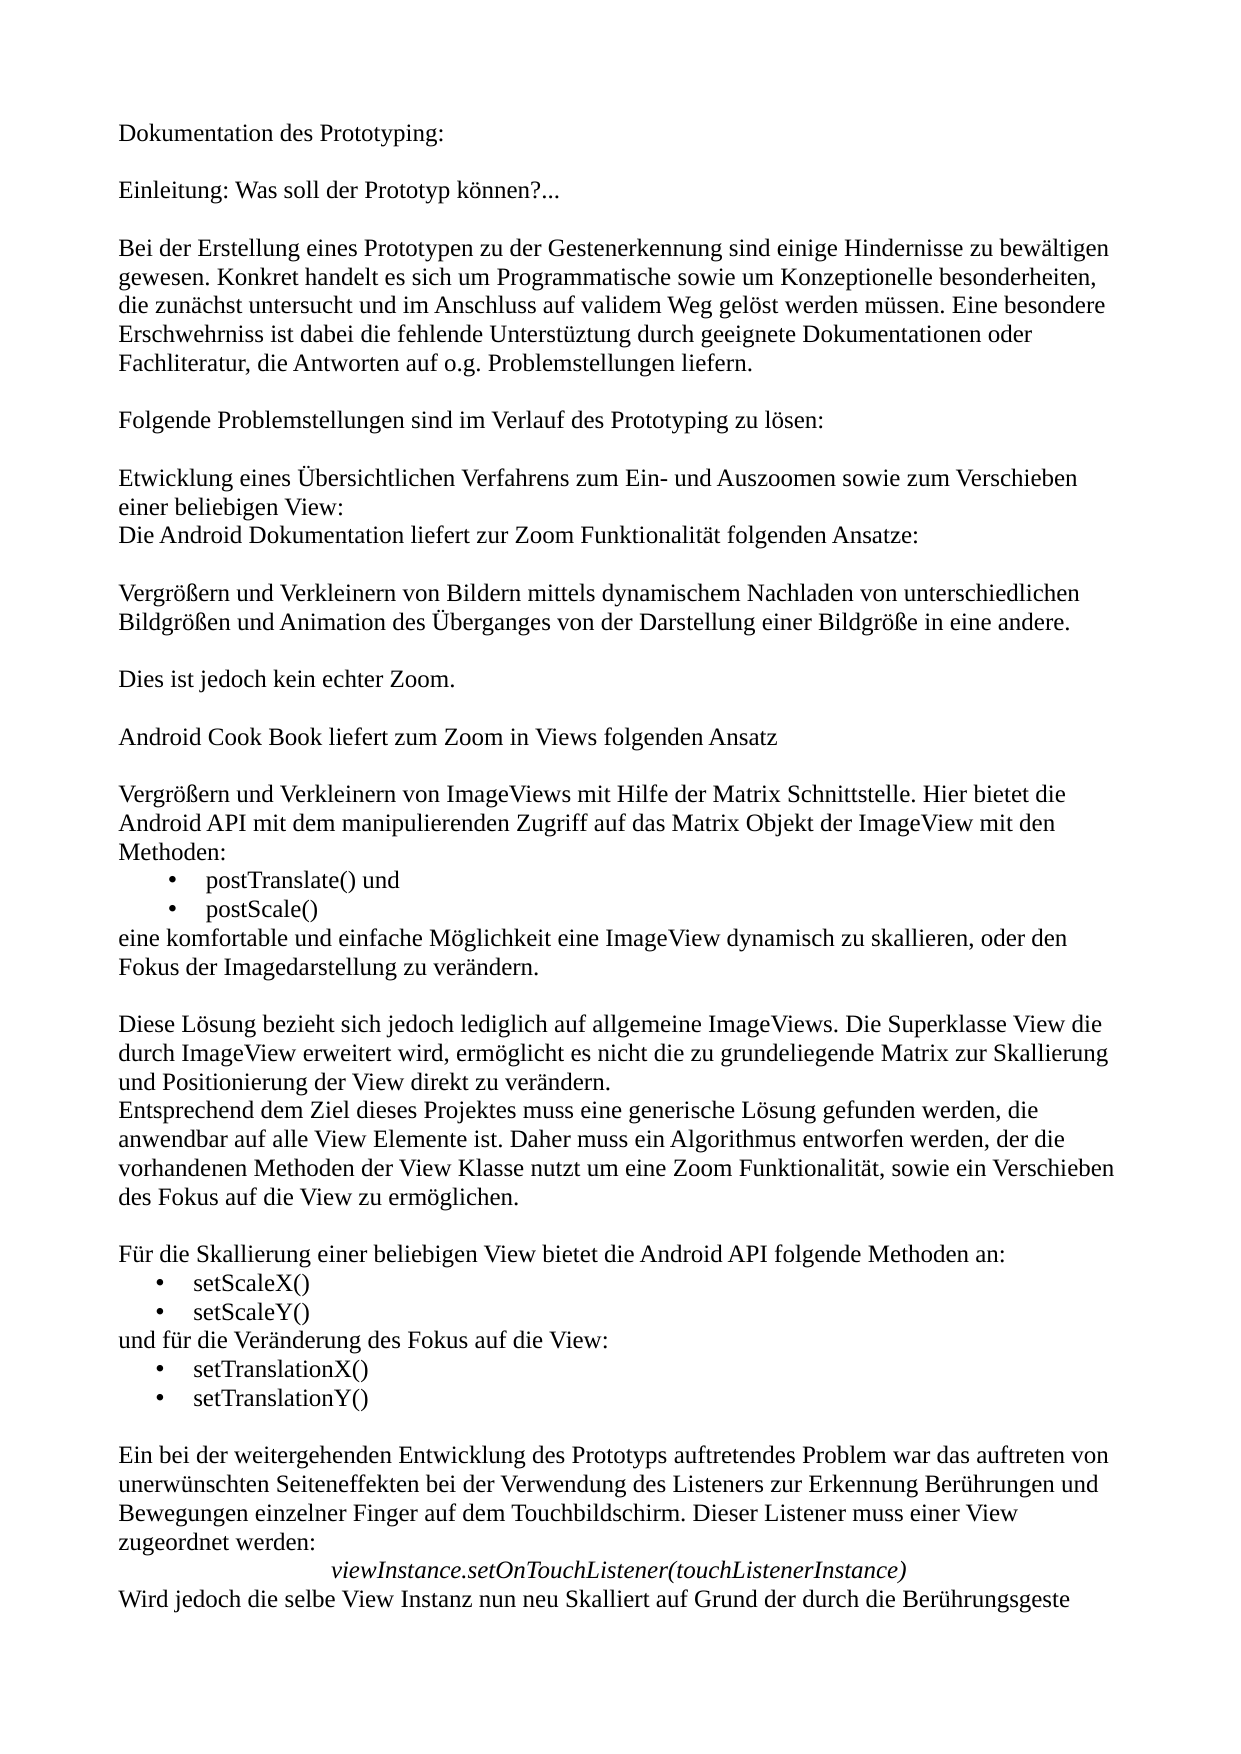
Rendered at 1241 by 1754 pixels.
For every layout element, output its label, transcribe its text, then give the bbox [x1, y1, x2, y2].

text Entsprechend dem Ziel dieses Projektes muss eine generische Lösung gefunden werden, die anwendbar auf alle View Elemente ist. Daher muss ein Algorithmus entworfen werden, der die vorhandenen Methoden der View Klasse nutzt um eine Zoom Funktionalität, sowie ein Verschieben des Fokus auf die View zu ermöglichen. [118, 1096, 1122, 1211]
list setTranslationY() [156, 1383, 1122, 1412]
text und für die Veränderung des Fokus auf die View: [118, 1326, 1122, 1354]
text Einleitung: Was soll der Prototyp können?... [118, 176, 1122, 204]
text Dokumentation des Prototyping: [118, 118, 1122, 147]
text Vergrößern und Verkleinern von Bildern mittels dynamischem Nachladen von unterschiedlichen Bildgrößen und Animation des Überganges von der Darstellung einer Bildgröße in eine andere. [118, 578, 1122, 636]
list setScaleX() [156, 1268, 1122, 1297]
text viewInstance.setOnTouchListener(touchListenerInstance) [118, 1556, 1122, 1584]
text Android Cook Book liefert zum Zoom in Views folgenden Ansatz [118, 722, 1122, 751]
list postTranslate() und [168, 866, 1122, 894]
list postScale() [168, 894, 1122, 923]
text Bei der Erstellung eines Prototypen zu der Gestenerkennung sind einige Hindernisse zu bewältigen gewesen. Konkret handelt es sich um Programmatische sowie um Konzeptionelle besonderheiten, die zunächst untersucht und im Anschluss auf validem Weg gelöst werden müssen. Eine besondere Erschwehrniss ist dabei die fehlende Unterstüztung durch geeignete Dokumentationen oder Fachliteratur, die Antworten auf o.g. Problemstellungen liefern. [118, 233, 1122, 377]
list setScaleY() [156, 1297, 1122, 1326]
text eine komfortable und einfache Möglichkeit eine ImageView dynamisch zu skallieren, oder den Fokus der Imagedarstellung zu verändern. [118, 923, 1122, 981]
list setTranslationX() [156, 1354, 1122, 1383]
text Wird jedoch die selbe View Instanz nun neu Skalliert auf Grund der durch die Berührungsgeste [118, 1584, 1122, 1613]
text Vergrößern und Verkleinern von ImageViews mit Hilfe der Matrix Schnittstelle. Hier bietet die Android API mit dem manipulierenden Zugriff auf das Matrix Objekt der ImageView mit den Methoden: [118, 779, 1122, 866]
text Diese Lösung bezieht sich jedoch lediglich auf allgemeine ImageViews. Die Superklasse View die durch ImageView erweitert wird, ermöglicht es nicht die zu grundeliegende Matrix zur Skallierung und Positionierung der View direkt zu verändern. [118, 1009, 1122, 1096]
text Für die Skallierung einer beliebigen View bietet die Android API folgende Methoden an: [118, 1239, 1122, 1268]
text Ein bei der weitergehenden Entwicklung des Prototyps auftretendes Problem war das auftreten von unerwünschten Seiteneffekten bei der Verwendung des Listeners zur Erkennung Berührungen und Bewegungen einzelner Finger auf dem Touchbildschirm. Dieser Listener muss einer View zugeordnet werden: [118, 1441, 1122, 1556]
text Etwicklung eines Übersichtlichen Verfahrens zum Ein- und Auszoomen sowie zum Verschieben einer beliebigen View: [118, 463, 1122, 521]
text Die Android Dokumentation liefert zur Zoom Funktionalität folgenden Ansatze: [118, 521, 1122, 549]
text Dies ist jedoch kein echter Zoom. [118, 664, 1122, 693]
text Folgende Problemstellungen sind im Verlauf des Prototyping zu lösen: [118, 406, 1122, 434]
